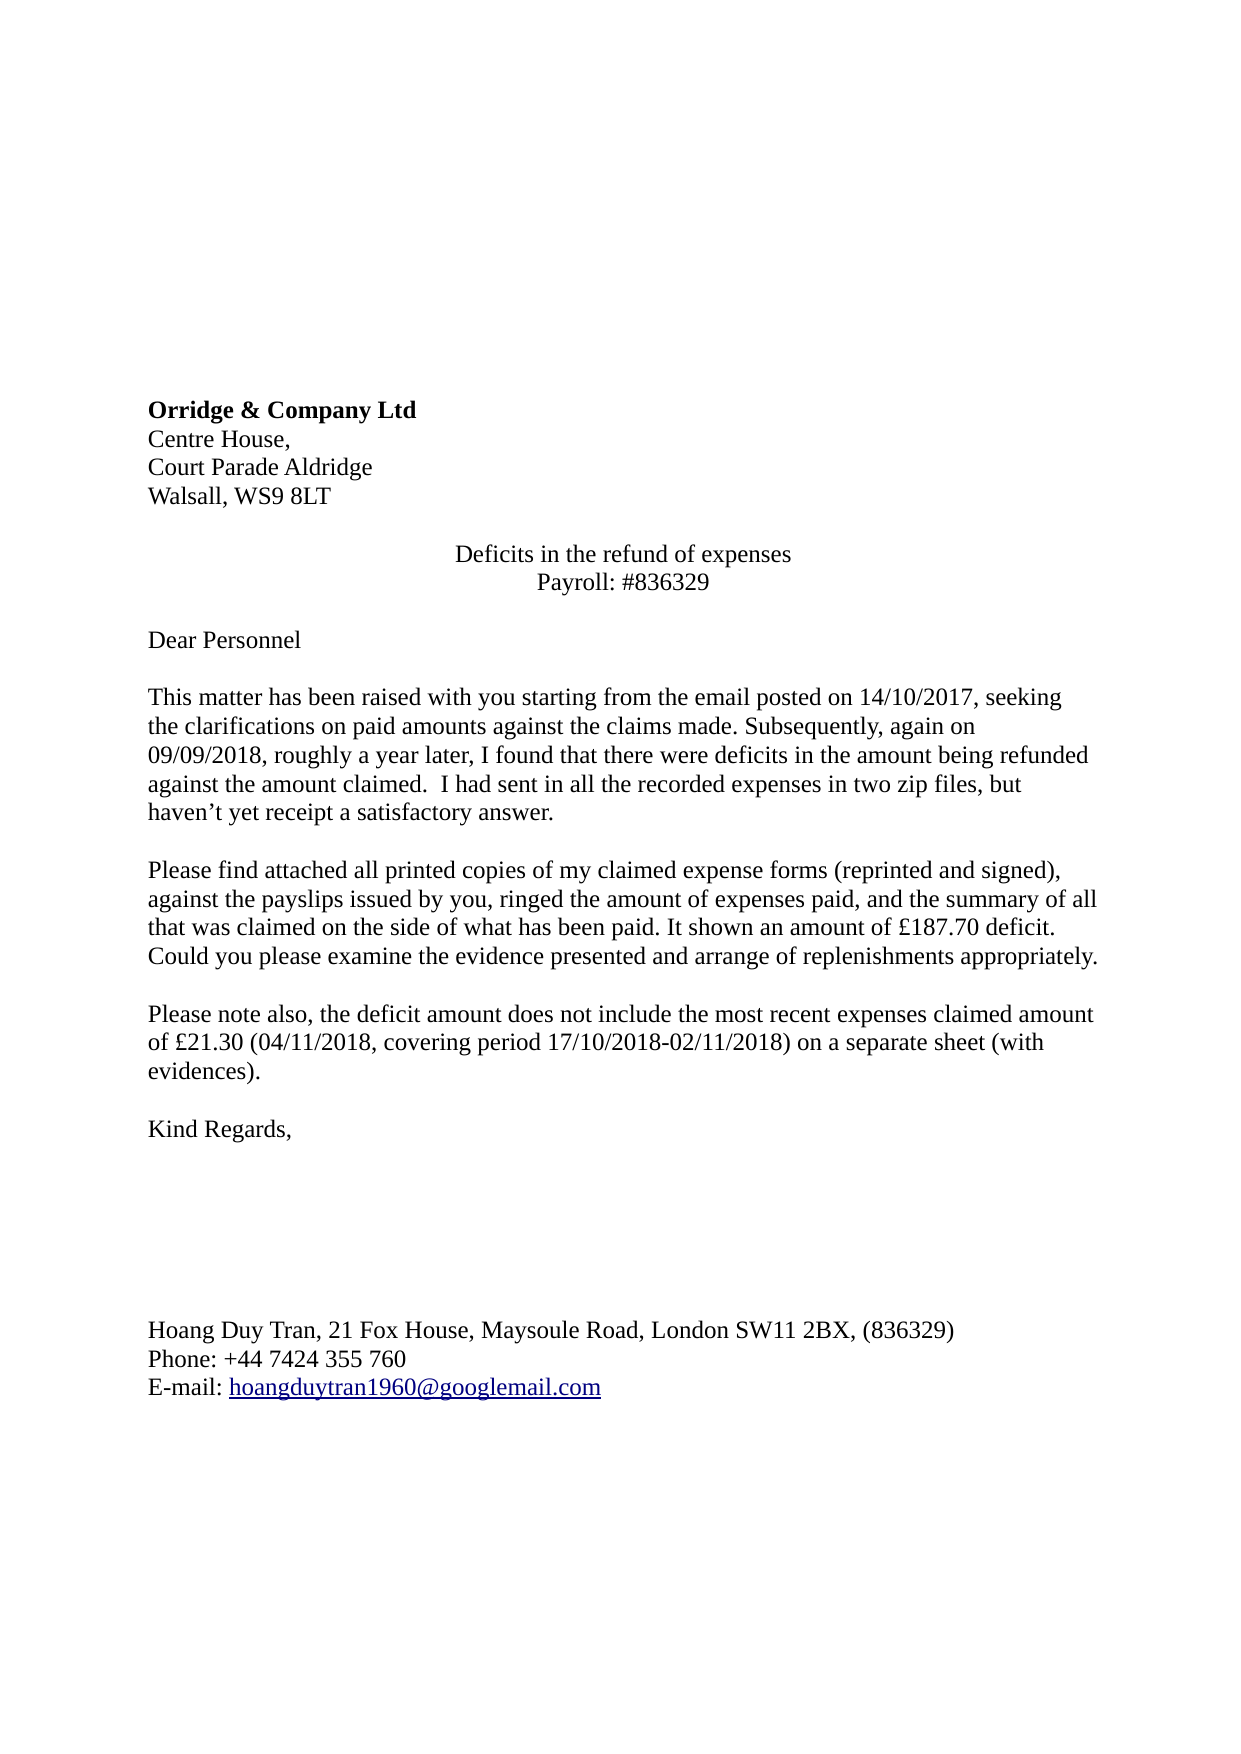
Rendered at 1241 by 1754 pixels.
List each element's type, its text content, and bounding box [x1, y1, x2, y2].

text This matter has been raised with you starting from the email posted on 14/10/2017, seeking the clarifications on paid amounts against the claims made. Subsequently, again on 09/09/2018, roughly a year later, I found that there were deficits in the amount being refunded against the amount claimed. I had sent in all the recorded expenses in two zip files, but haven’t yet receipt a satisfactory answer. [148, 682, 1098, 826]
text Dear Personnel [148, 625, 1098, 654]
text Payroll: #836329 [148, 567, 1098, 596]
text Phone: +44 7424 355 760 [148, 1344, 1098, 1372]
text Please note also, the deficit amount does not include the most recent expenses claimed amount of £21.30 (04/11/2018, covering period 17/10/2018-02/11/2018) on a separate sheet (with evidences). [148, 999, 1098, 1085]
text Deficits in the refund of expenses [148, 539, 1098, 567]
text Orridge & Company Ltd [148, 395, 1240, 424]
text E-mail: hoangduytran1960@googlemail.com [148, 1372, 1098, 1401]
text Please find attached all printed copies of my claimed expense forms (reprinted and signed), against the payslips issued by you, ringed the amount of expenses paid, and the summary of all that was claimed on the side of what has been paid. It shown an amount of £187.70 deficit. Could you please examine the evidence presented and arrange of replenishments appropriately. [148, 855, 1098, 970]
text Centre House, [148, 424, 1098, 452]
text Walsall, WS9 8LT [148, 481, 1098, 510]
text Kind Regards, [148, 1114, 1098, 1142]
text Court Parade Aldridge [148, 452, 1098, 481]
text Hoang Duy Tran, 21 Fox House, Maysoule Road, London SW11 2BX, (836329) [148, 1315, 1098, 1344]
